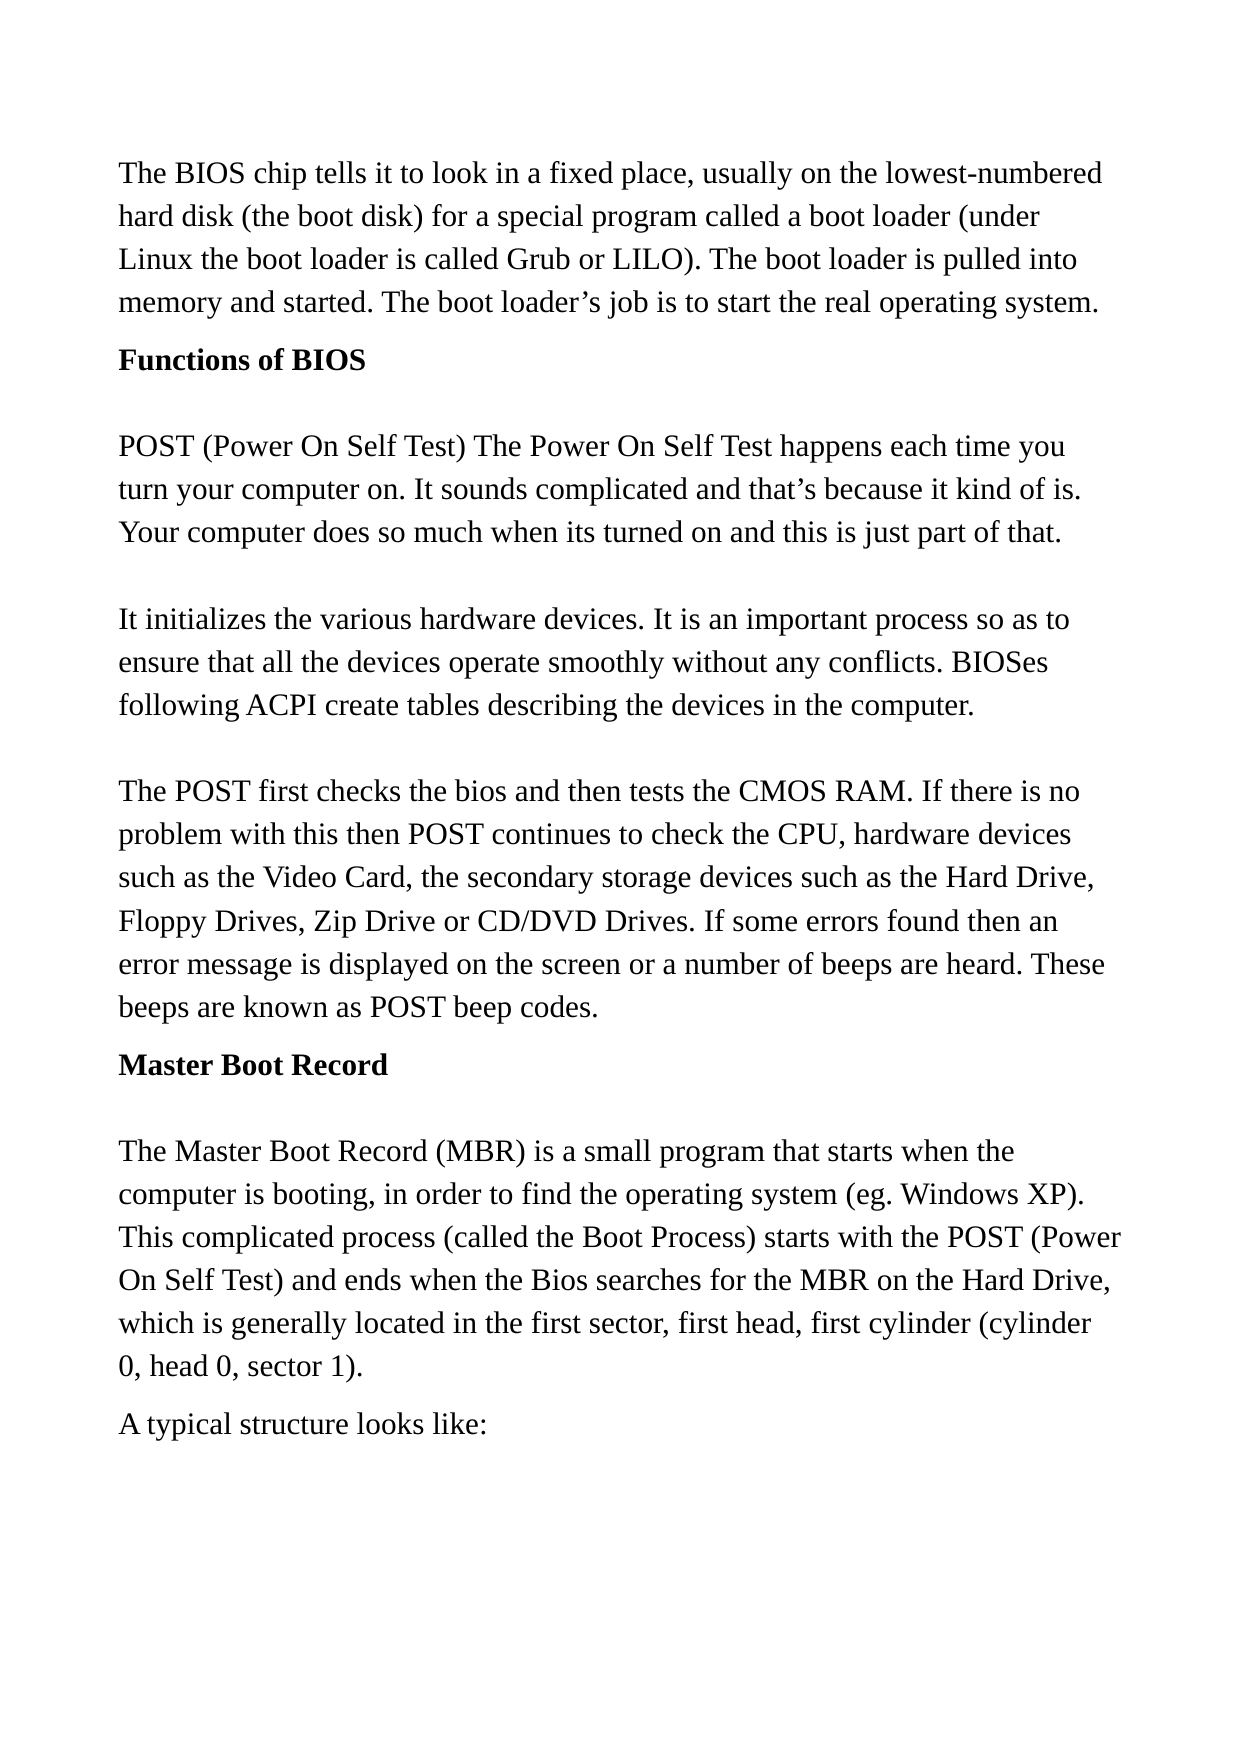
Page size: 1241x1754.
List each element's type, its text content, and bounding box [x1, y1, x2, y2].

text Functions of BIOS POST (Power On Self Test) The Power On Self Test happens each time you turn your computer on. It sounds complicated and that’s because it kind of is. Your computer does so much when its turned on and this is just part of that. It initializes the various hardware devices. It is an important process so as to ensure that all the devices operate smoothly without any conflicts. BIOSes following ACPI create tables describing the devices in the computer. The POST first checks the bios and then tests the CMOS RAM. If there is no problem with this then POST continues to check the CPU, hardware devices such as the Video Card, the secondary storage devices such as the Hard Drive, Floppy Drives, Zip Drive or CD/DVD Drives. If some errors found then an error message is displayed on the screen or a number of beeps are heard. These beeps are known as POST beep codes. [118, 341, 1122, 1024]
text The BIOS chip tells it to look in a fixed place, usually on the lowest-numbered hard disk (the boot disk) for a special program called a boot loader (under Linux the boot loader is called Grub or LILO). The boot loader is pulled into memory and started. The boot loader’s job is to start the real operating system. [118, 154, 1122, 319]
text A typical structure looks like: [118, 1405, 1122, 1441]
text Master Boot Record The Master Boot Record (MBR) is a small program that starts when the computer is booting, in order to find the operating system (eg. Windows XP). This complicated process (called the Boot Process) starts with the POST (Power On Self Test) and ends when the Bios searches for the MBR on the Hard Drive, which is generally located in the first sector, first head, first cylinder (cylinder 0, head 0, sector 1). [118, 1046, 1122, 1383]
